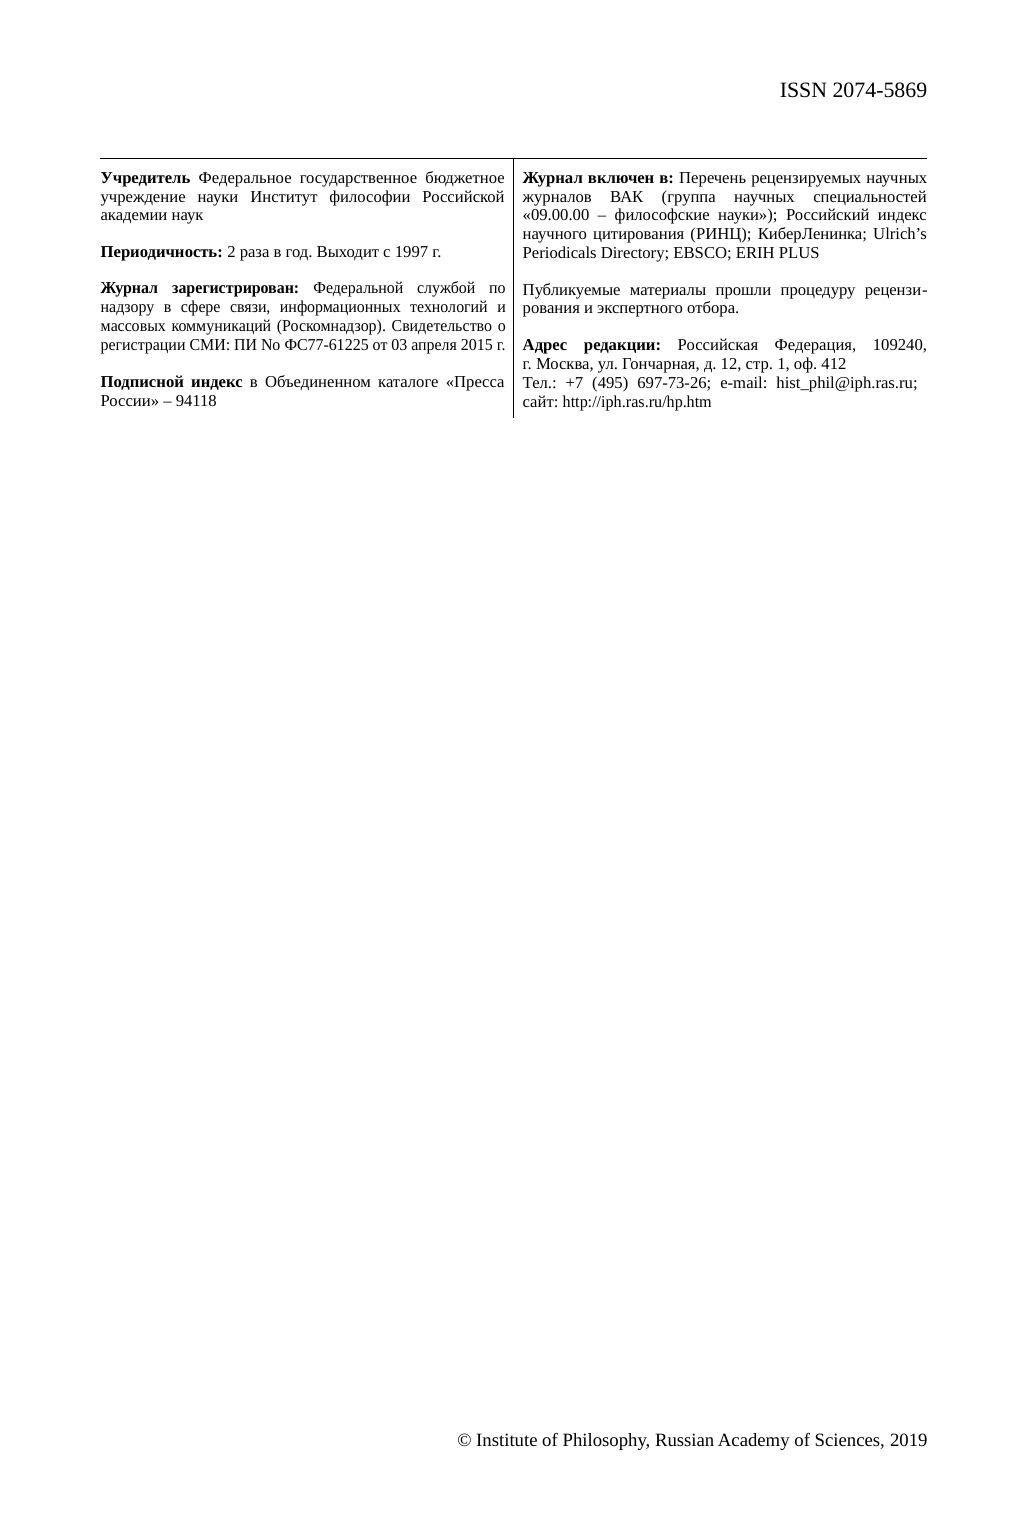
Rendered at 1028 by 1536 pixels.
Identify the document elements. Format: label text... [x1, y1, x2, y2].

table_header Журнал включен в: Перечень рецензируемых науч­ных журналов ВАК (группа научных специальностей «09.00.00 – философские науки»); Российский индекс научного цитирования (РИНЦ); КиберЛенинка; Ulrich’s Periodicals Directory; EBSCO; ERIH PLUS Публикуемые материалы прошли процедуру рецензи­рования и экспертного отбора. Адрес редакции: Российская Федерация, 109240, г. Москва, ул. Гончарная, д. 12, стр. 1, оф. 412 Тел.: +7 (495) 697-73-26; e-mail: hist_phil@iph.ras.ru; сайт: http://iph.ras.ru/hp.htm [514, 159, 927, 418]
table_header Учредитель Федеральное государственное бюджетное учреждение науки Институт философии Российской академии наук Периодичность: 2 раза в год. Выходит с 1997 г. Журнал зарегистрирован: Федеральной службой по надзору в сфере связи, информационных технологий и массовых коммуникаций (Роскомнадзор). Свидетельство о регистрации СМИ: ПИ No ФС77-61225 от 03 апреля 2015 г. Подписной индекс в Объединенном каталоге «Пресса России» – 94118 [100, 159, 513, 418]
